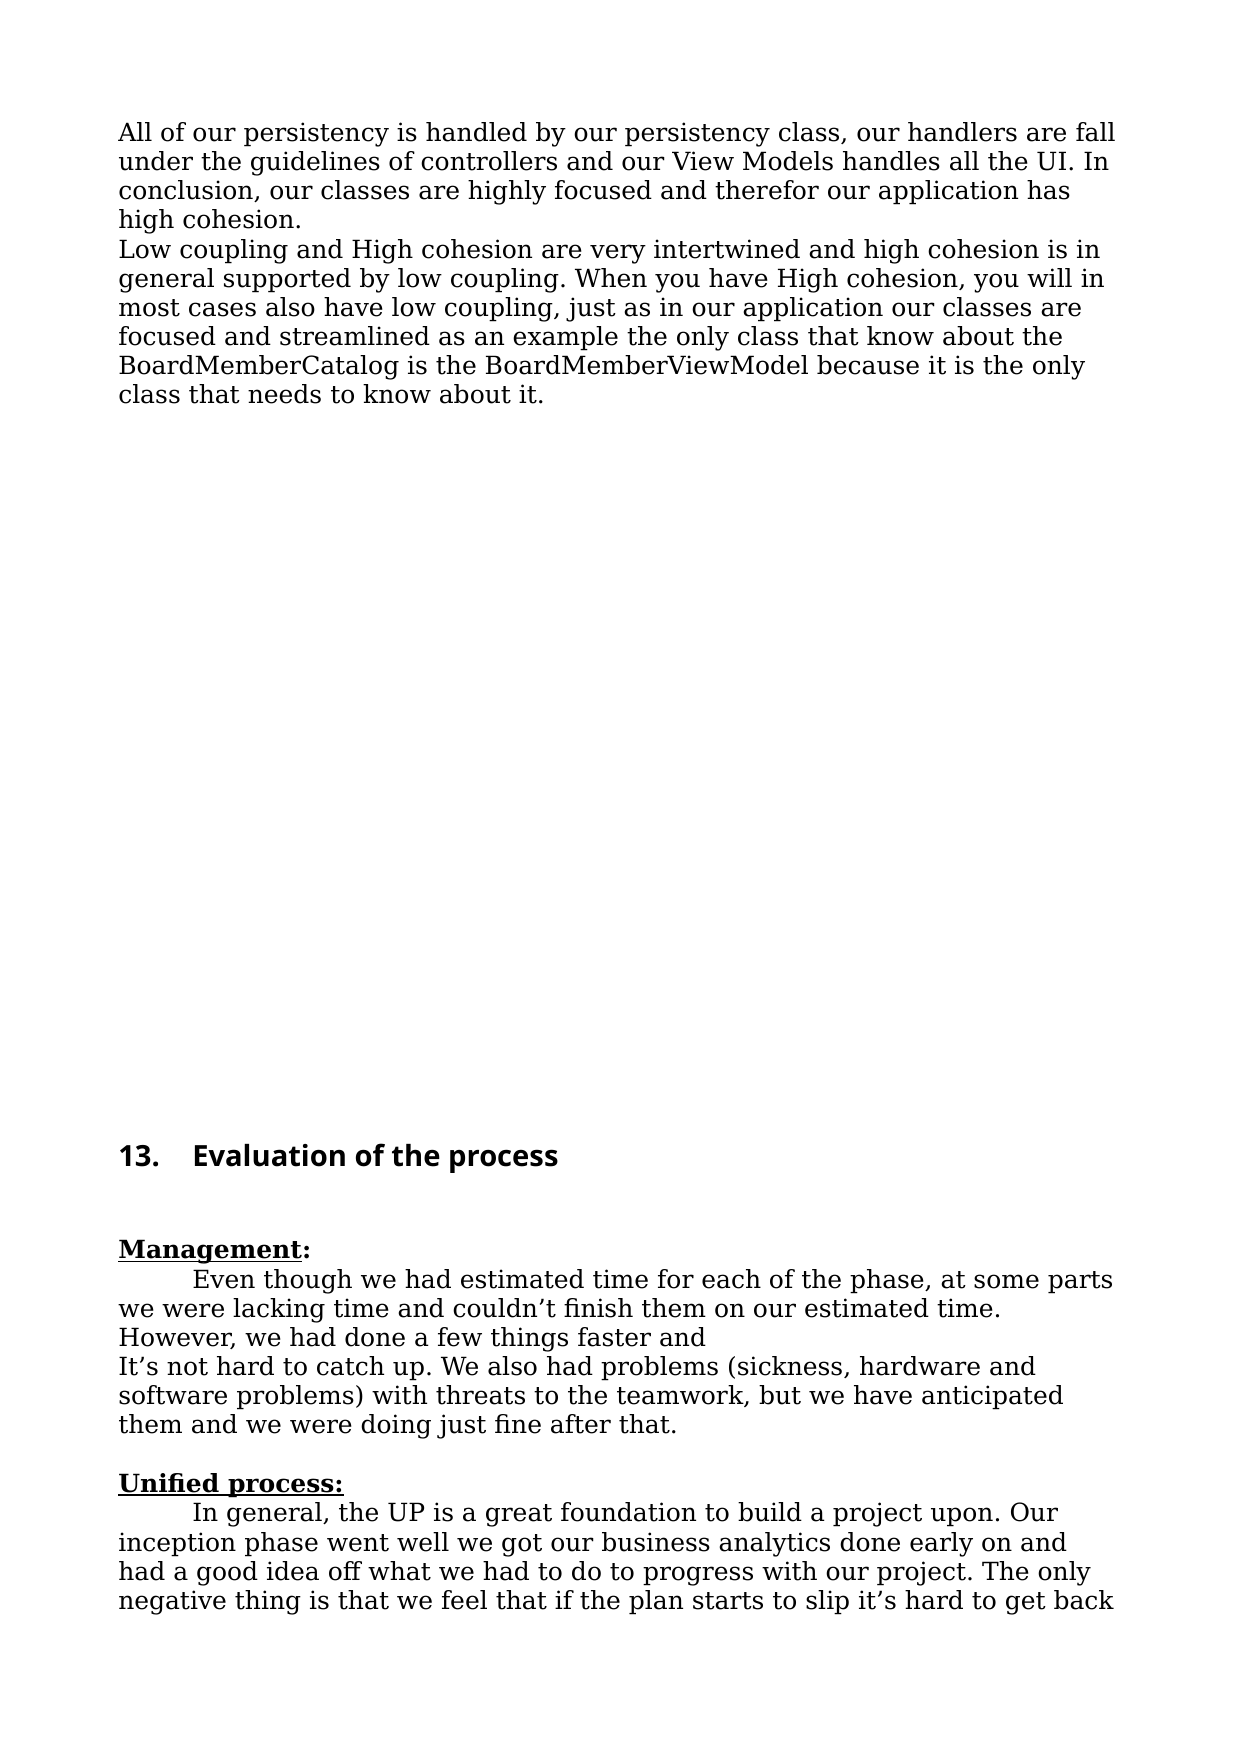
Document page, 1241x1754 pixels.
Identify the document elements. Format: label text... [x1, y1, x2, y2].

text Management: [118, 1236, 1122, 1265]
text Unified process: [118, 1469, 1122, 1499]
text All of our persistency is handled by our persistency class, our handlers are fall under the guidelines of controllers and our View Models handles all the UI. In conclusion, our classes are highly focused and therefor our application has high cohesion. Low coupling and High cohesion are very intertwined and high cohesion is in general supported by low coupling. When you have High cohesion, you will in most cases also have low coupling, just as in our application our classes are focused and streamlined as an example the only class that know about the BoardMemberCatalog is the BoardMemberViewModel because it is the only class that needs to know about it. [118, 118, 1122, 410]
text Even though we had estimated time for each of the phase, at some parts we were lacking time and couldn’t finish them on our estimated time. However, we had done a few things faster and [118, 1265, 1122, 1352]
subtitle Evaluation of the process [118, 1135, 1122, 1174]
text It’s not hard to catch up. We also had problems (sickness, hardware and software problems) with threats to the teamwork, but we have anticipated them and we were doing just fine after that. [118, 1352, 1122, 1440]
text In general, the UP is a great foundation to build a project upon. Our inception phase went well we got our business analytics done early on and had a good idea off what we had to do to progress with our project. The only negative thing is that we feel that if the plan starts to slip it’s hard to get back [118, 1499, 1122, 1615]
